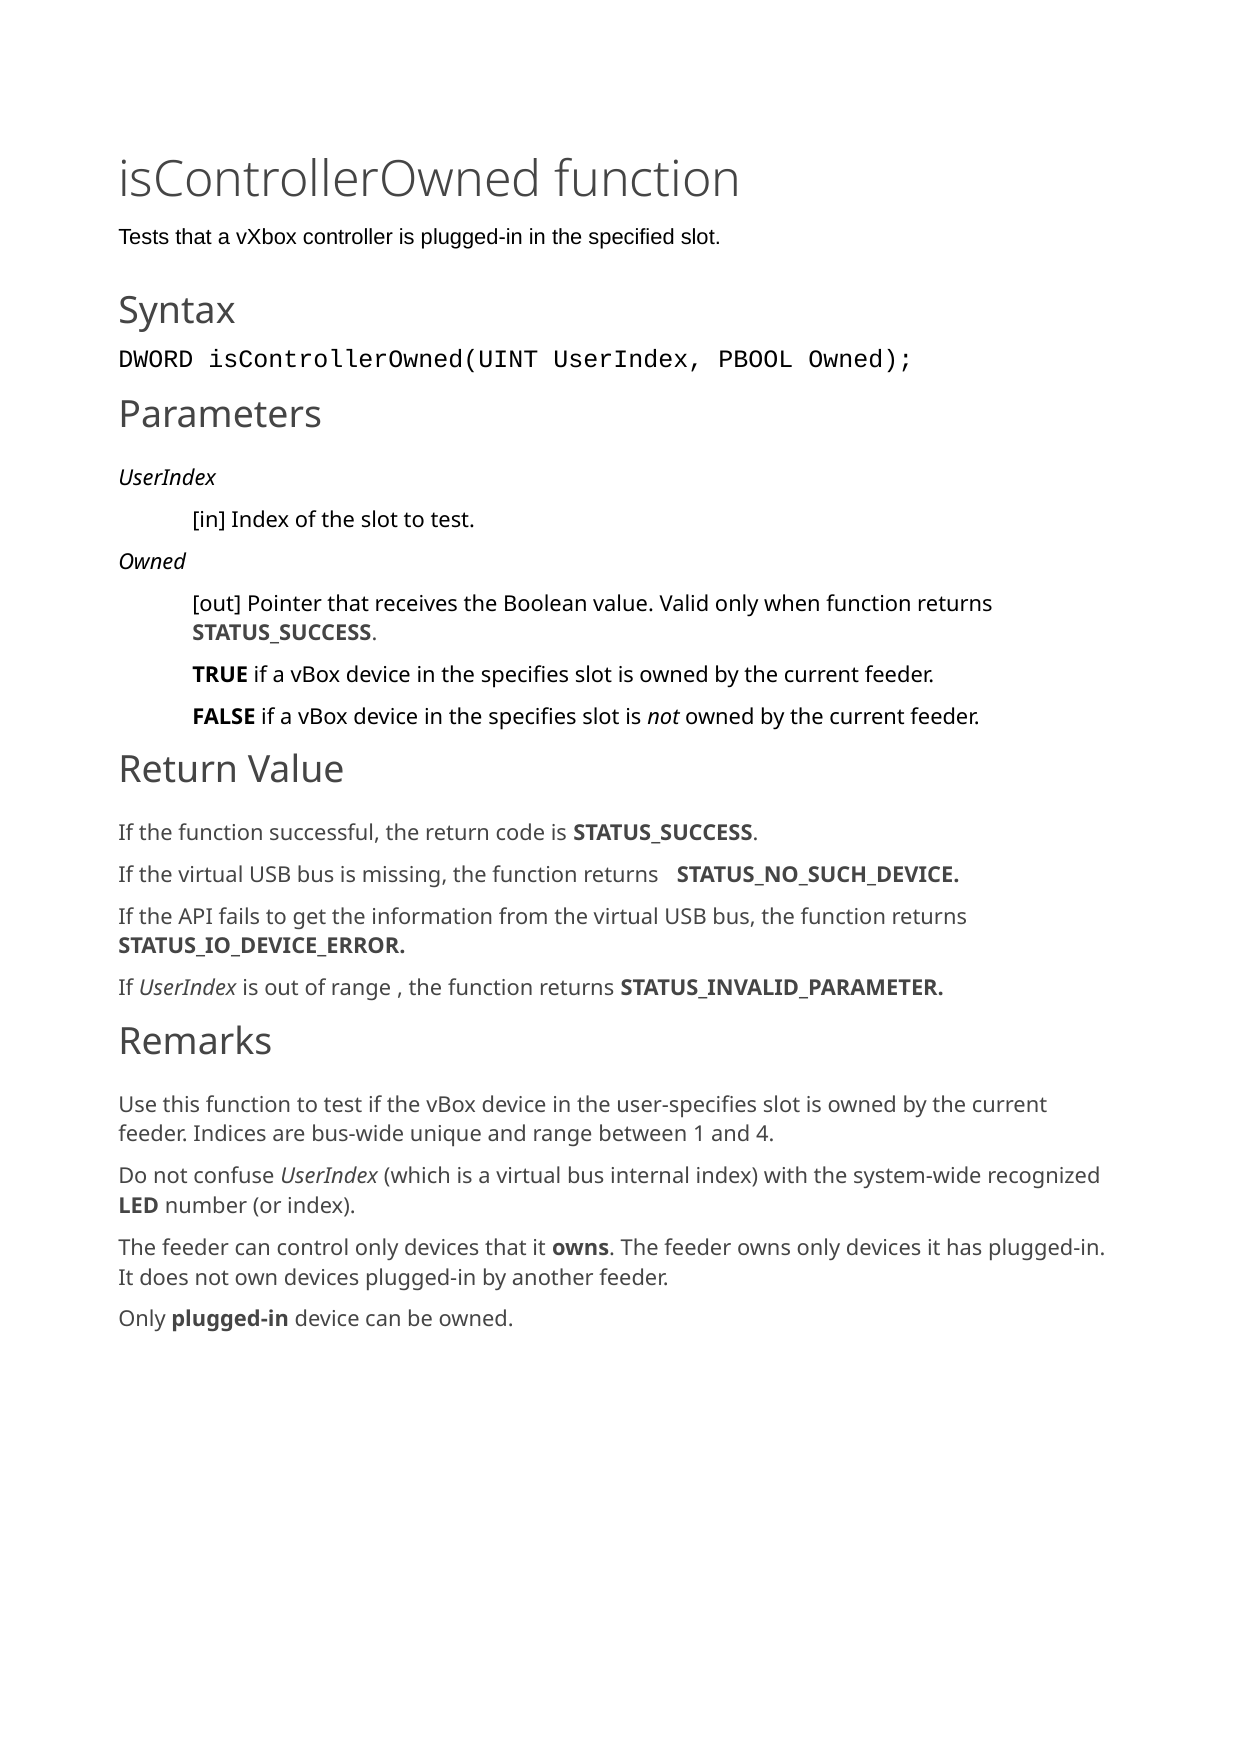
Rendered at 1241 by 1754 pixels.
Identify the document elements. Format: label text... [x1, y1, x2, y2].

subtitle Parameters [118, 388, 1122, 439]
subtitle Remarks [118, 1014, 1122, 1065]
subtitle isControllerOwned function [118, 143, 1122, 211]
text TRUE if a vBox device in the specifies slot is owned by the current feeder. [192, 659, 1122, 689]
text Do not confuse UserIndex (which is a virtual bus internal index) with the system-wide recognized LED number (or index). [118, 1160, 1122, 1220]
text DWORD isControllerOwned(UINT UserIndex, PBOOL Owned); [118, 347, 1122, 375]
text [in] Index of the slot to test. [192, 504, 1122, 534]
subtitle Syntax [118, 283, 1122, 334]
text [out] Pointer that receives the Boolean value. Valid only when function returns STATUS_SUCCESS. [192, 588, 1122, 647]
text If UserIndex is out of range , the function returns STATUS_INVALID_PARAMETER. [118, 972, 1122, 1002]
text UserIndex [118, 462, 1122, 492]
text If the virtual USB bus is missing, the function returns STATUS_NO_SUCH_DEVICE. [118, 859, 1122, 889]
text Only plugged-in device can be owned. [118, 1303, 1122, 1333]
text Use this function to test if the vBox device in the user-specifies slot is owned by the current feeder. Indices are bus-wide unique and range between 1 and 4. [118, 1088, 1122, 1148]
text If the API fails to get the information from the virtual USB bus, the function returns STATUS_IO_DEVICE_ERROR. [118, 901, 1122, 960]
text Tests that a vXbox controller is plugged-in in the specified slot. [118, 224, 1122, 249]
text The feeder can control only devices that it owns. The feeder owns only devices it has plugged-in. It does not own devices plugged-in by another feeder. [118, 1232, 1122, 1291]
subtitle Return Value [118, 743, 1122, 794]
text If the function successful, the return code is STATUS_SUCCESS. [118, 817, 1122, 847]
text Owned [118, 546, 1122, 576]
text FALSE if a vBox device in the specifies slot is not owned by the current feeder. [192, 701, 1122, 731]
